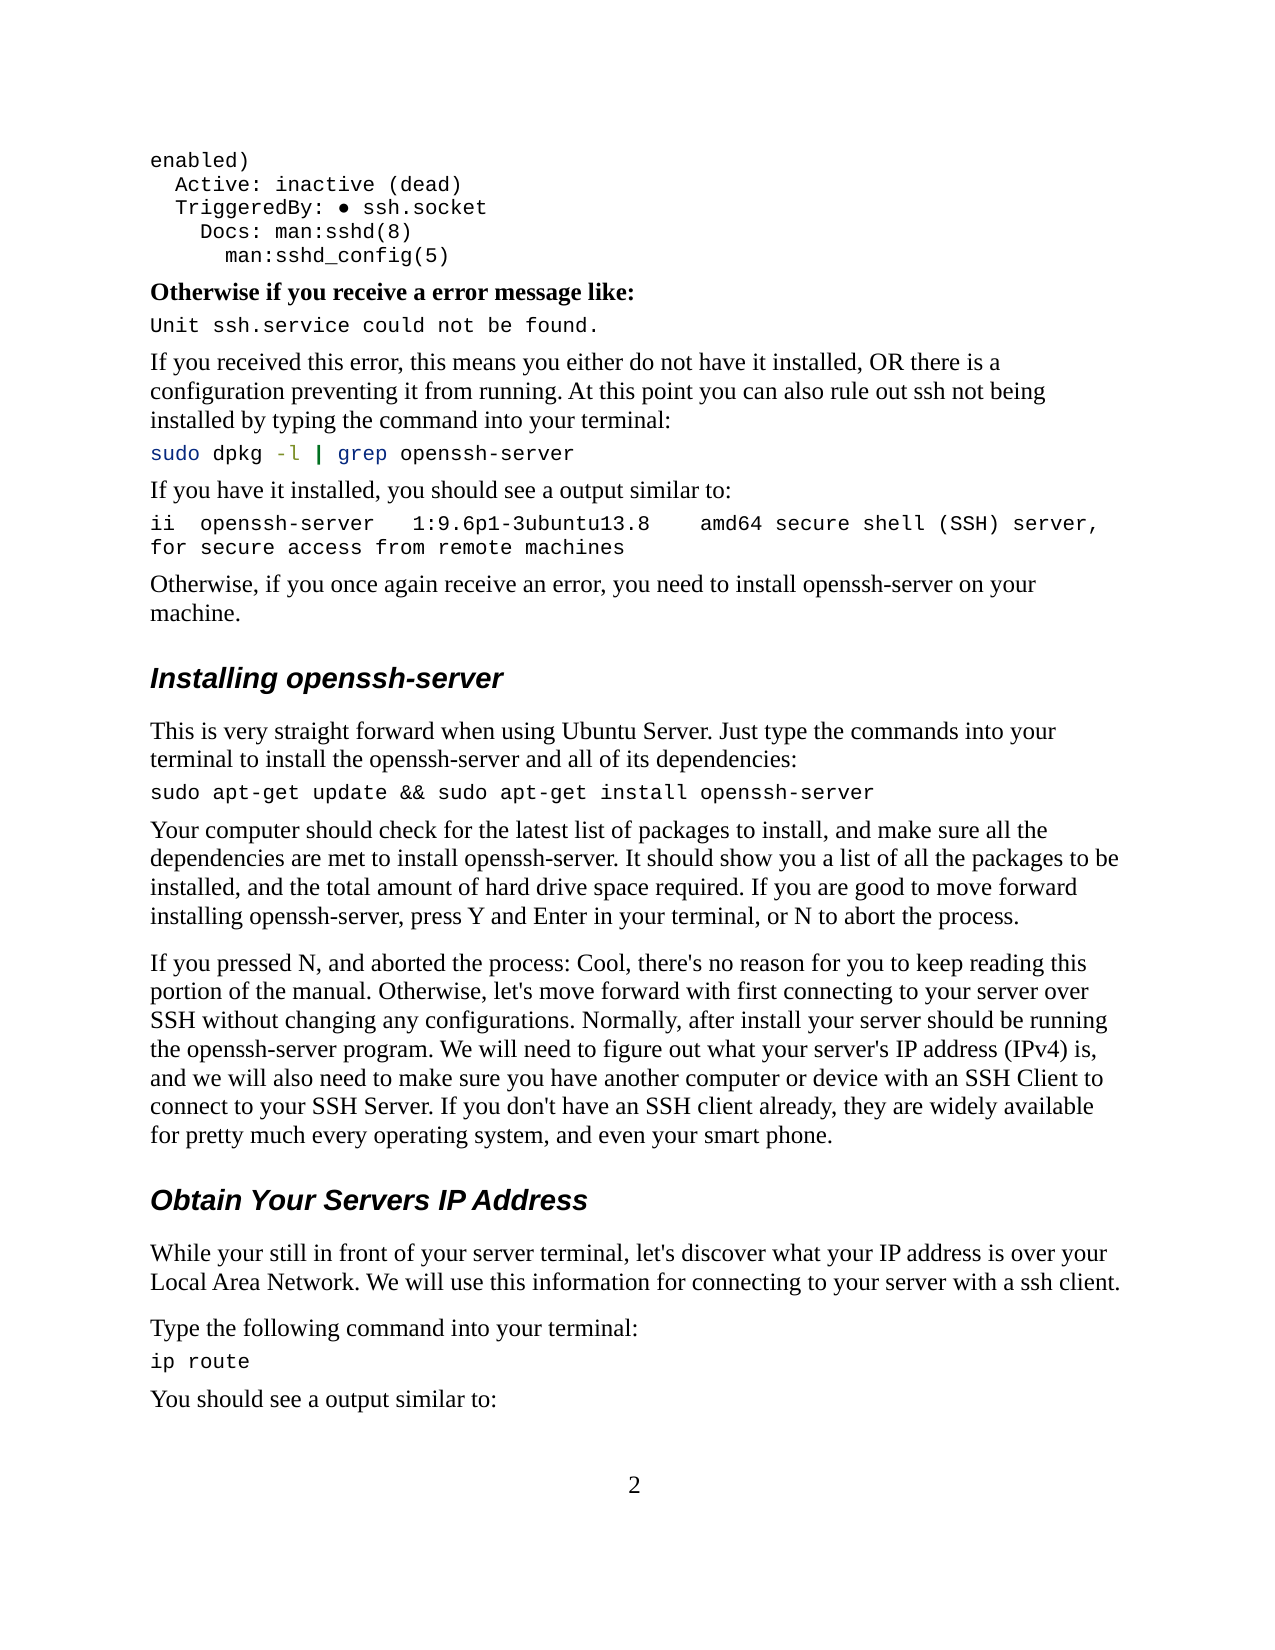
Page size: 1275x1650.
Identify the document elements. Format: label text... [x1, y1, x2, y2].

text enabled) [150, 150, 1125, 174]
text If you pressed N, and aborted the process: Cool, there's no reason for you to keep reading this portion of the manual. Otherwise, let's move forward with first connecting to your server over SSH without changing any configurations. Normally, after install your server should be running the openssh-server program. We will need to figure out what your server's IP address (IPv4) is, and we will also need to make sure you have another computer or device with an SSH Client to connect to your SSH Server. If you don't have an SSH client already, they are widely available for pretty much every operating system, and even your smart phone. [150, 948, 1125, 1149]
text Type the following command into your terminal: [150, 1313, 1125, 1342]
text This is very straight forward when using Ubuntu Server. Just type the commands into your terminal to install the openssh-server and all of its dependencies: [150, 716, 1125, 773]
text Active: inactive (dead) [150, 174, 1125, 197]
subtitle Obtain Your Servers IP Address [150, 1183, 1125, 1216]
text ii openssh-server 1:9.6p1-3ubuntu13.8 amd64 secure shell (SSH) server, for secure access from remote machines [150, 513, 1125, 560]
text sudo dpkg -l | grep openssh-server [150, 443, 1125, 466]
subtitle Installing openssh-server [150, 661, 1125, 694]
text If you received this error, this means you either do not have it installed, OR there is a configuration preventing it from running. At this point you can also rule out ssh not being installed by typing the command into your terminal: [150, 347, 1125, 434]
text You should see a output similar to: [150, 1384, 1125, 1412]
text If you have it installed, you should see a output similar to: [150, 475, 1125, 504]
text Your computer should check for the latest list of packages to install, and make sure all the dependencies are met to install openssh-server. It should show you a list of all the packages to be installed, and the total amount of hard drive space required. If you are good to move forward installing openssh-server, press Y and Enter in your terminal, or N to abort the process. [150, 815, 1125, 930]
text TriggeredBy: ● ssh.socket [150, 197, 1125, 221]
text Unit ssh.service could not be found. [150, 315, 1125, 338]
text man:sshd_config(5) [150, 244, 1125, 268]
text Docs: man:sshd(8) [150, 221, 1125, 244]
text Otherwise, if you once again receive an error, you need to install openssh-server on your machine. [150, 569, 1125, 627]
text While your still in front of your server terminal, let's discover what your IP address is over your Local Area Network. We will use this information for connecting to your server with a ssh client. [150, 1238, 1125, 1295]
text sudo apt-get update && sudo apt-get install openssh-server [150, 782, 1125, 806]
text Otherwise if you receive a error message like: [150, 277, 1125, 306]
text ip route [150, 1351, 1125, 1375]
